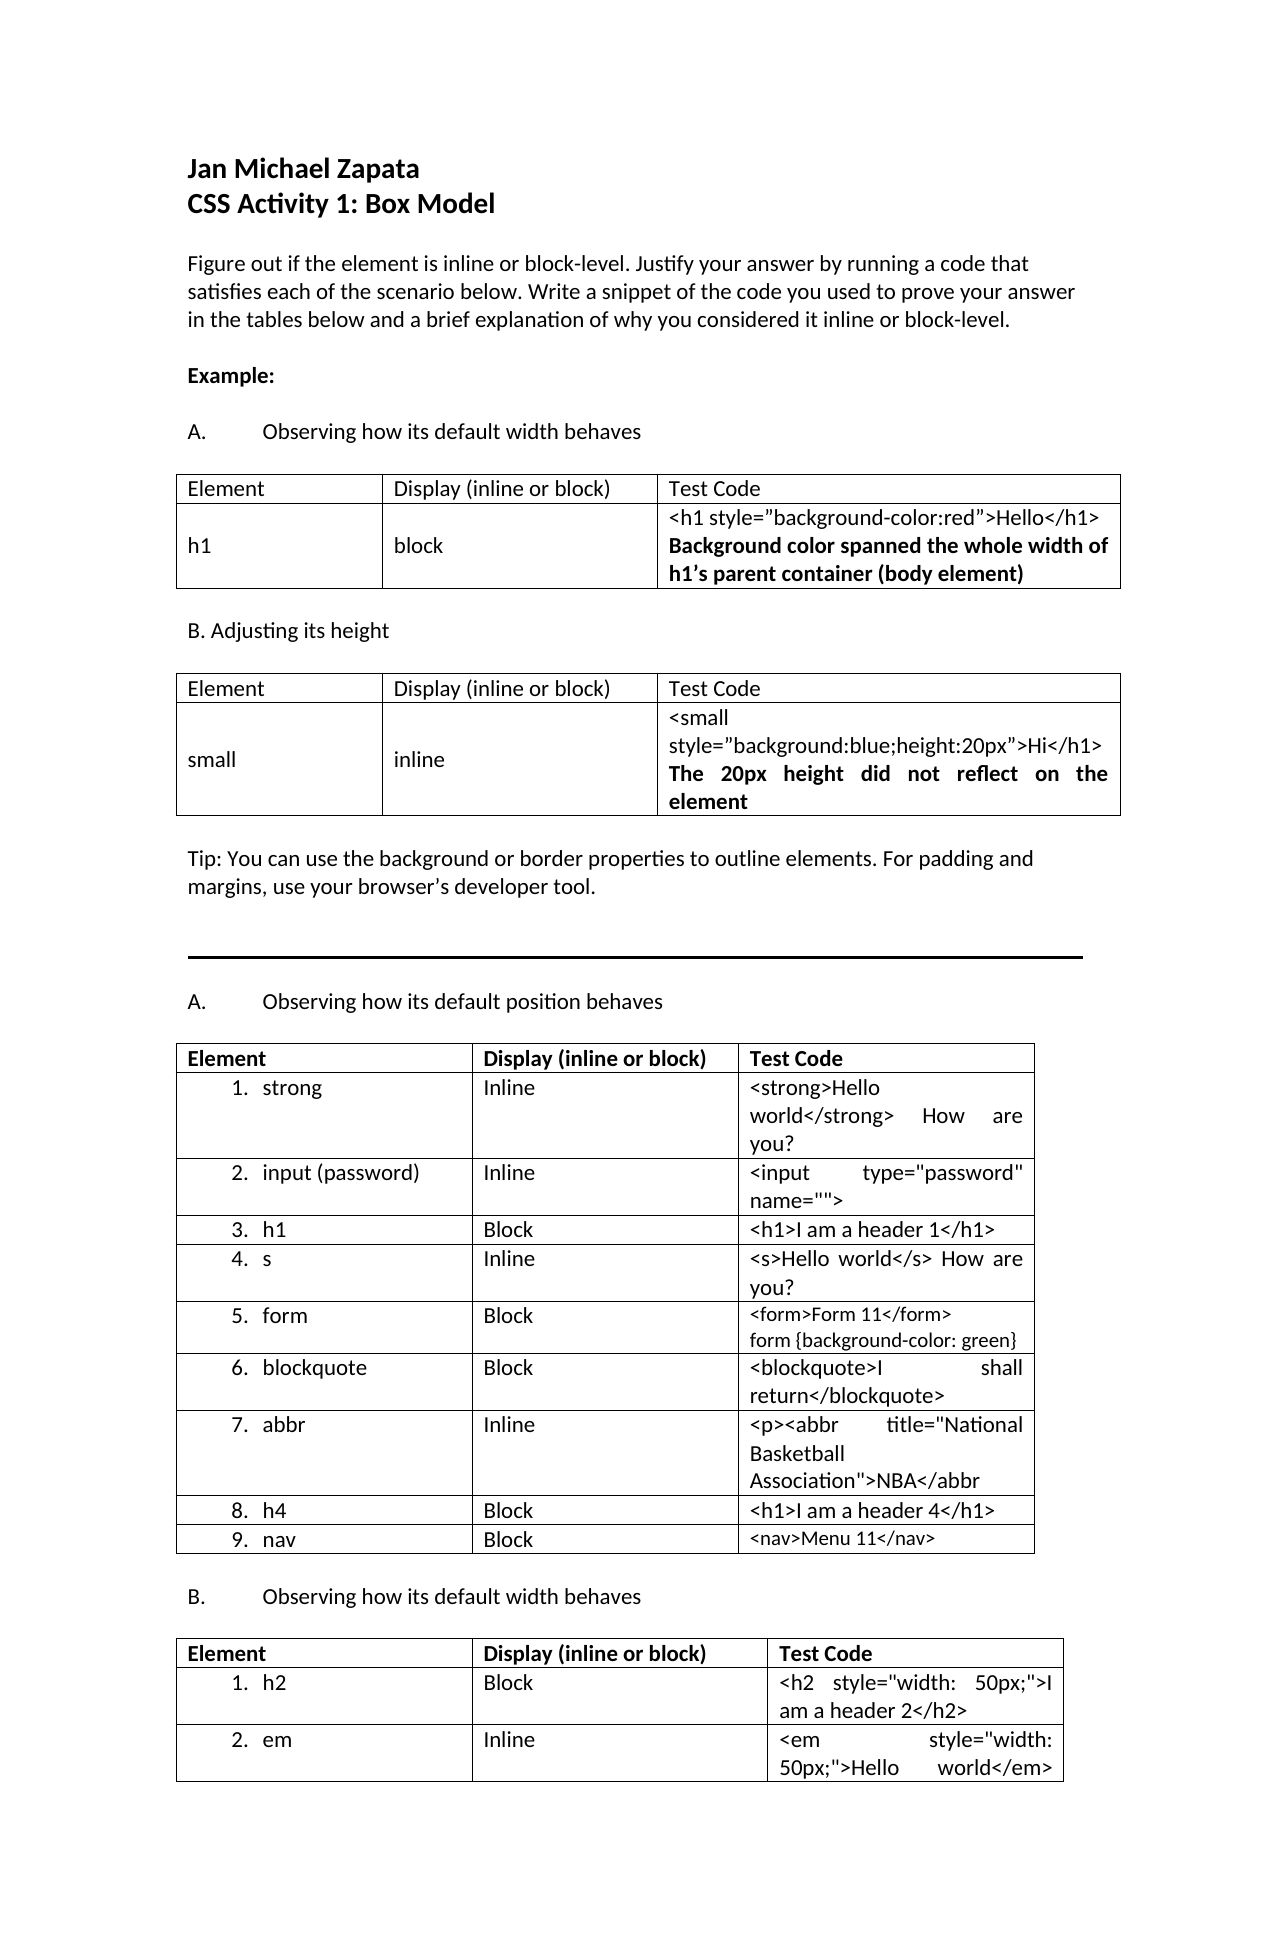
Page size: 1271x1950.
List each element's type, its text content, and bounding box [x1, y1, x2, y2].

list Observing how its default position behaves [187, 987, 1083, 1015]
text B. Adjusting its height [187, 617, 1083, 645]
table_cell Block [473, 1496, 483, 1524]
list Observing how its default width behaves [187, 417, 1083, 445]
table_cell block [383, 504, 657, 588]
table_header Test Code [1109, 674, 1120, 702]
table_cell blockquote [177, 1354, 472, 1409]
text Example: [187, 361, 1083, 389]
table_cell Inline [473, 1411, 738, 1495]
table_header Test Code [1023, 1044, 1034, 1072]
table_cell h2 [177, 1668, 472, 1724]
table_cell h4 [461, 1496, 472, 1524]
table_header Test Code [1053, 1639, 1063, 1667]
table_cell h1 [177, 504, 382, 588]
table_cell Block [473, 1216, 483, 1243]
table_cell Inline [473, 1245, 738, 1301]
table_header Element [461, 1044, 472, 1072]
table_cell Block [727, 1216, 738, 1243]
table_cell Inline [473, 1073, 738, 1157]
table_cell small [177, 703, 382, 815]
text CSS Activity 1: Box Model [187, 186, 1083, 221]
text Figure out if the element is inline or block-level. Justify your answer by running a code that satisfies each of the scenario below. Write a snippet of the code you used to prove your answer in the tables below and a brief explanation of why you considered it inline or block-level. [187, 249, 1083, 333]
table_cell <strong>Hello world</strong> How are you? [1023, 1073, 1034, 1157]
table_header Test Code [768, 1639, 779, 1667]
table_cell Block [727, 1496, 738, 1524]
table_cell s [177, 1245, 472, 1301]
table_header Test Code [658, 475, 669, 502]
text Tip: You can use the background or border properties to outline elements. For padding and margins, use your browser’s developer tool. [187, 844, 1083, 900]
table_cell strong [177, 1073, 472, 1157]
table_cell h1 [461, 1216, 472, 1243]
table_cell <nav>Menu 11</nav> [739, 1525, 1034, 1553]
table_header Test Code [658, 674, 669, 702]
table_header Element [371, 674, 382, 702]
table_cell Inline [473, 1159, 738, 1214]
table_cell form [177, 1302, 472, 1352]
table_header Element [177, 674, 187, 702]
table_cell em [177, 1725, 472, 1781]
table_cell Inline [473, 1725, 767, 1781]
table_cell abbr [177, 1411, 472, 1495]
text Jan Michael Zapata [187, 150, 1083, 186]
table_header Element [177, 1044, 187, 1072]
table_cell Block [727, 1525, 738, 1553]
table_header Test Code [739, 1044, 749, 1072]
table_cell Block [473, 1668, 767, 1724]
table_header Element [177, 1639, 187, 1667]
table_cell <strong>Hello world</strong> How are you? [739, 1073, 749, 1157]
table_header Element [461, 1639, 472, 1667]
list Observing how its default width behaves [187, 1582, 1083, 1610]
table_header Element [177, 475, 187, 502]
table_cell Block [473, 1302, 738, 1352]
table_cell Block [473, 1354, 738, 1409]
table_cell nav [461, 1525, 472, 1553]
table_cell Block [473, 1525, 483, 1553]
table_header Test Code [1109, 475, 1120, 502]
table_cell input (password) [177, 1159, 472, 1214]
table_cell inline [383, 703, 657, 815]
table_header Element [371, 475, 382, 502]
